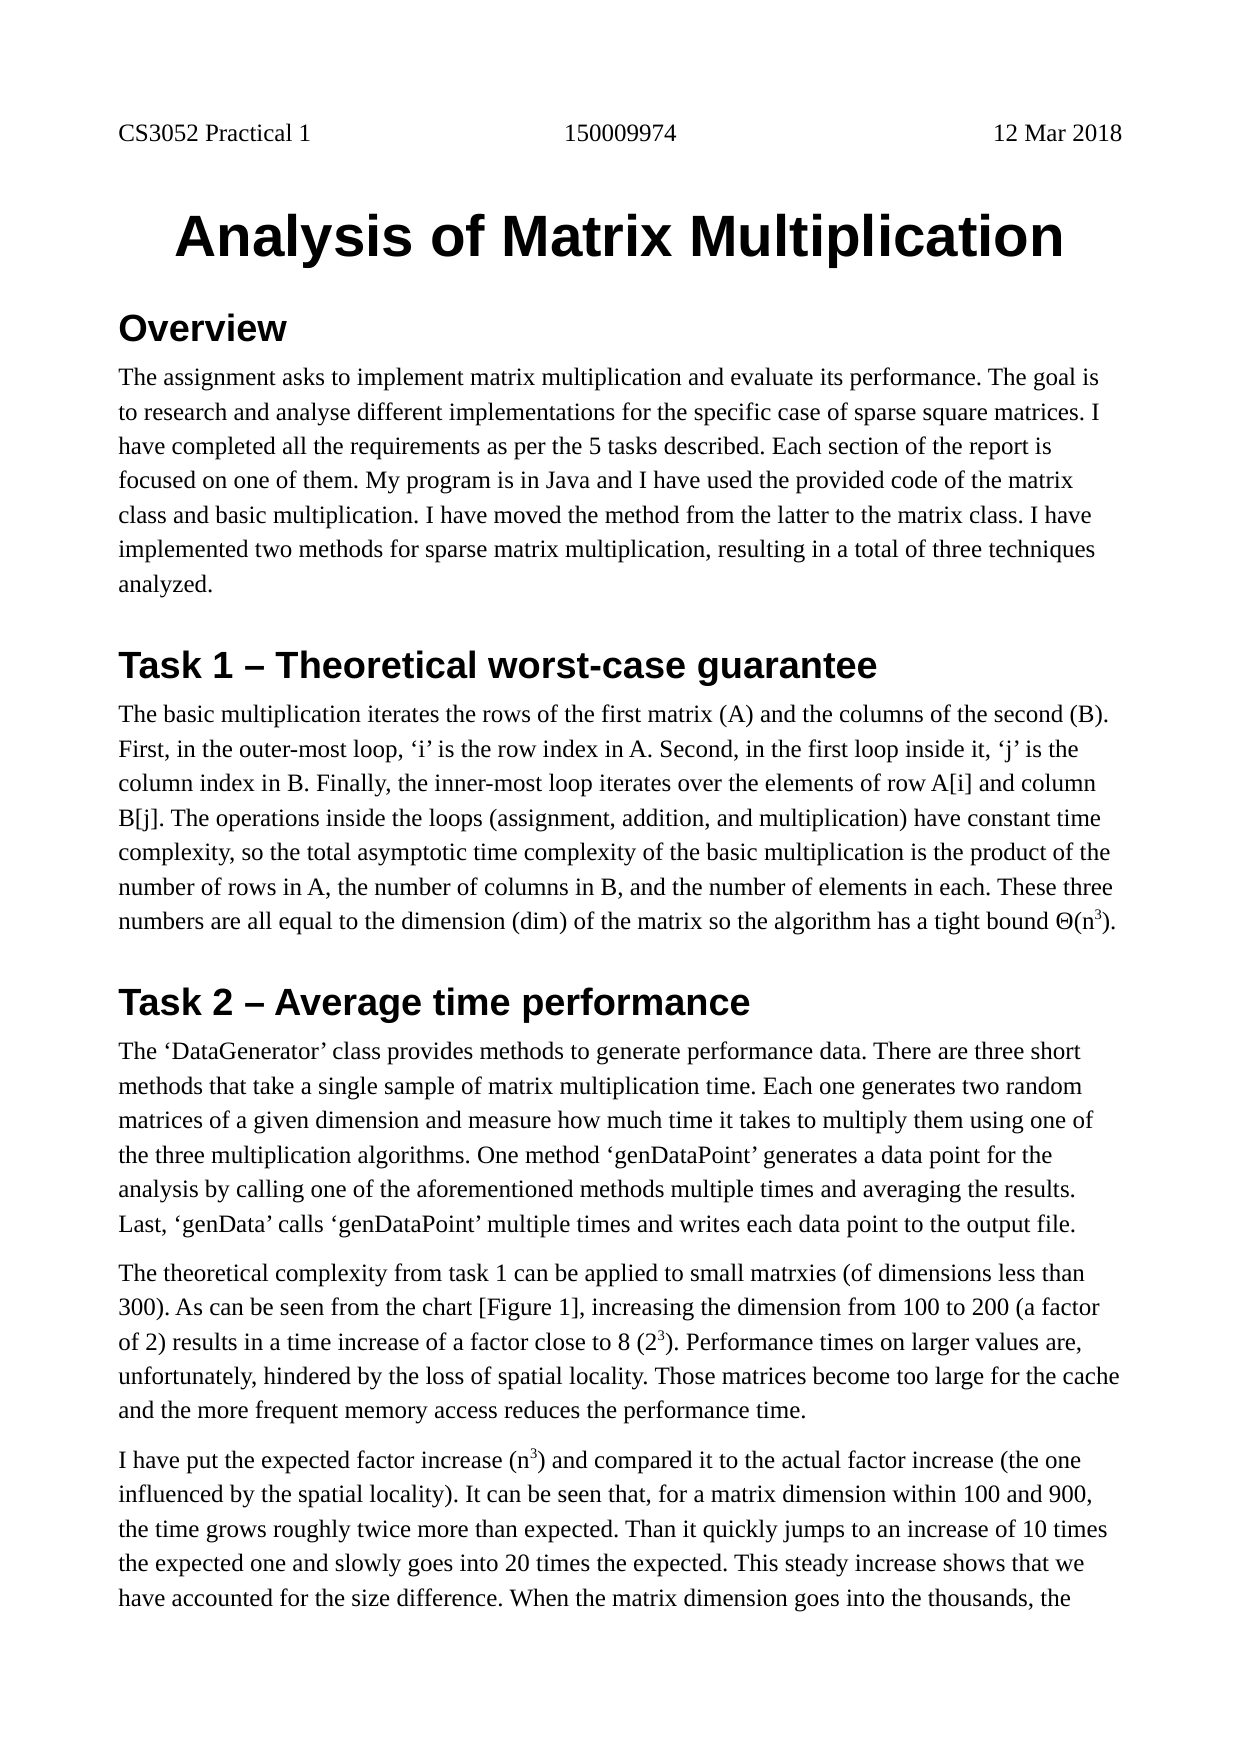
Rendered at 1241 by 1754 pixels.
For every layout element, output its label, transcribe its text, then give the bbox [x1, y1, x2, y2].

text The ‘DataGenerator’ class provides methods to generate performance data. There are three short methods that take a single sample of matrix multiplication time. Each one generates two random matrices of a given dimension and measure how much time it takes to multiply them using one of the three multiplication algorithms. One method ‘genDataPoint’ generates a data point for the analysis by calling one of the aforementioned methods multiple times and averaging the results. Last, ‘genData’ calls ‘genDataPoint’ multiple times and writes each data point to the output file. [118, 1036, 1122, 1237]
text The basic multiplication iterates the rows of the first matrix (A) and the columns of the second (B). First, in the outer-most loop, ‘i’ is the row index in A. Second, in the first loop inside it, ‘j’ is the column index in B. Finally, the inner-most loop iterates over the elements of row A[i] and column B[j]. The operations inside the loops (assignment, addition, and multiplication) have constant time complexity, so the total asymptotic time complexity of the basic multiplication is the product of the number of rows in A, the number of columns in B, and the number of elements in each. These three numbers are all equal to the dimension (dim) of the matrix so the algorithm has a tight bound Θ(n3). [118, 699, 1122, 935]
text The assignment asks to implement matrix multiplication and evaluate its performance. The goal is to research and analyse different implementations for the specific case of sparse square matrices. I have completed all the requirements as per the 5 tasks described. Each section of the report is focused on one of them. My program is in Java and I have used the provided code of the matrix class and basic multiplication. I have moved the method from the latter to the matrix class. I have implemented two methods for sparse matrix multiplication, resulting in a total of three techniques analyzed. [118, 362, 1122, 598]
subtitle Task 2 – Average time performance [118, 980, 1122, 1024]
subtitle Overview [118, 306, 1122, 349]
title Analysis of Matrix Multiplication [118, 201, 1122, 268]
text I have put the expected factor increase (n3) and compared it to the actual factor increase (the one influenced by the spatial locality). It can be seen that, for a matrix dimension within 100 and 900, the time grows roughly twice more than expected. Than it quickly jumps to an increase of 10 times the expected one and slowly goes into 20 times the expected. This steady increase shows that we have accounted for the size difference. When the matrix dimension goes into the thousands, the [118, 1445, 1122, 1611]
subtitle Task 1 – Theoretical worst-case guarantee [118, 643, 1122, 687]
text The theoretical complexity from task 1 can be applied to small matrxies (of dimensions less than 300). As can be seen from the chart [Figure 1], increasing the dimension from 100 to 200 (a factor of 2) results in a time increase of a factor close to 8 (23). Performance times on larger values are, unfortunately, hindered by the loss of spatial locality. Those matrices become too large for the cache and the more frequent memory access reduces the performance time. [118, 1258, 1122, 1424]
